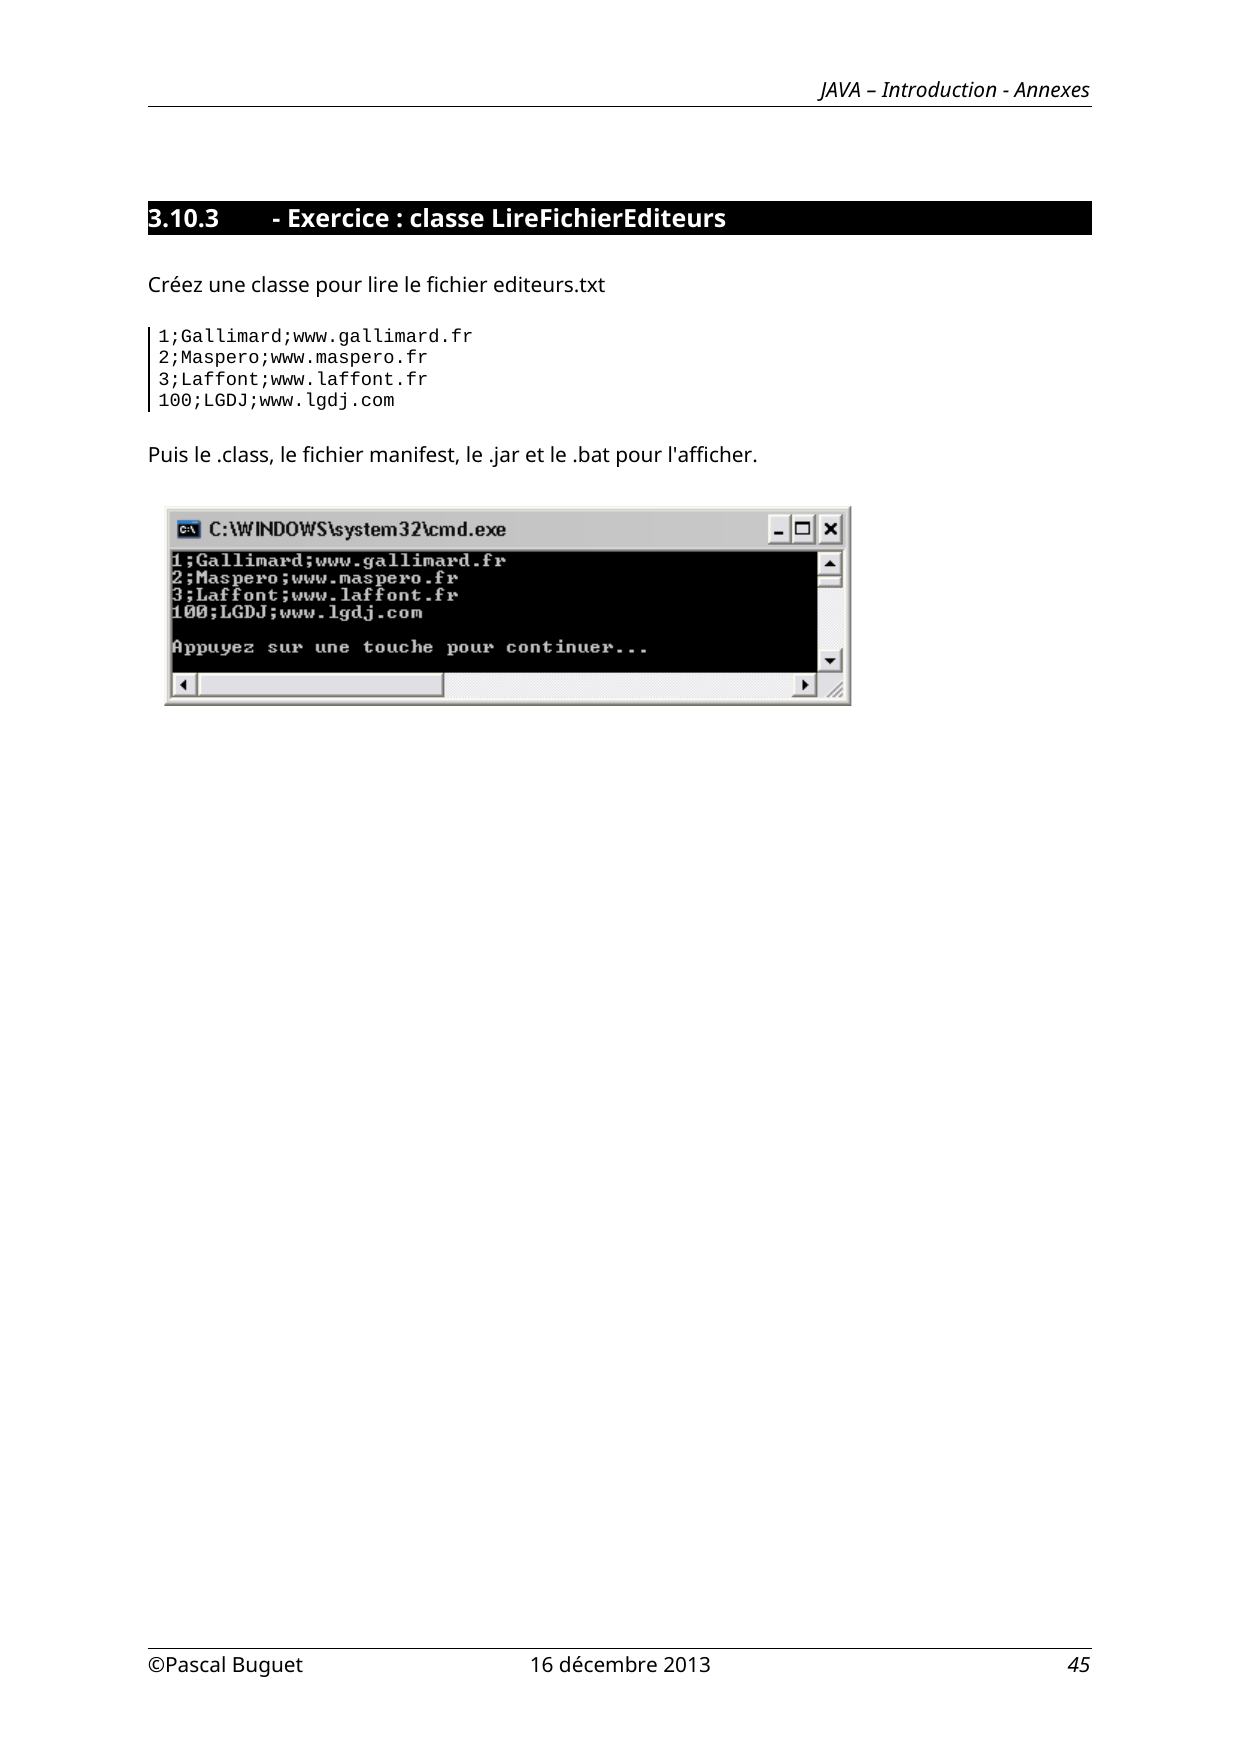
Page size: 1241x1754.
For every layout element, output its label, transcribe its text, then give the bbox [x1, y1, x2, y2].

picture [164, 506, 852, 706]
text 3;Laffont;www.laffont.fr [150, 369, 1092, 391]
text Puis le .class, le fichier manifest, le .jar et le .bat pour l'afficher. [148, 440, 1092, 469]
subtitle - Exercice : classe LireFichierEditeurs [148, 201, 1092, 235]
text 2;Maspero;www.maspero.fr [150, 348, 1092, 369]
text 1;Gallimard;www.gallimard.fr [150, 327, 1092, 348]
text 100;LGDJ;www.lgdj.com [150, 391, 1092, 412]
text Créez une classe pour lire le fichier editeurs.txt [148, 270, 1092, 298]
